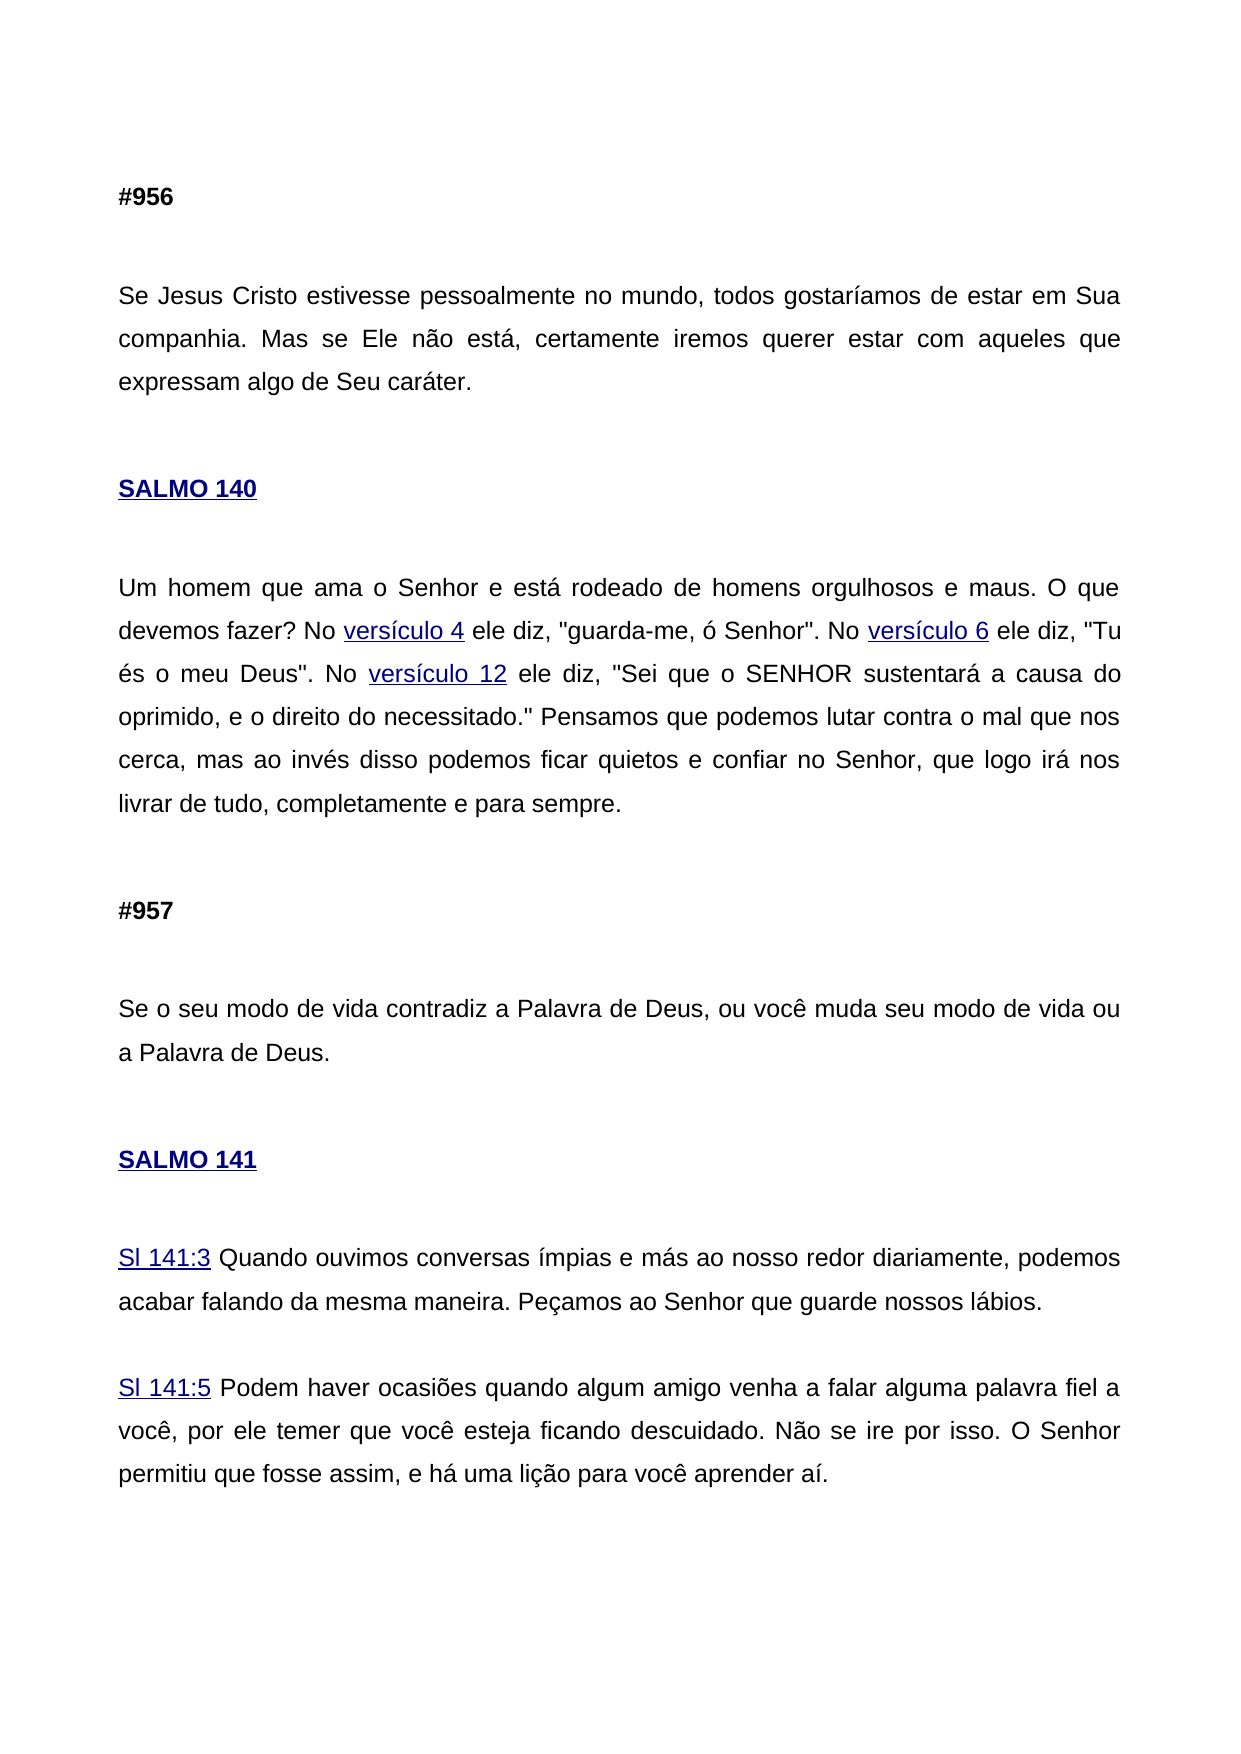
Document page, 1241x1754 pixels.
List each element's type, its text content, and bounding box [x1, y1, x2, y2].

subtitle SALMO 140 [118, 474, 1122, 503]
text Sl 141:5 Podem haver ocasiões quando algum amigo venha a falar alguma palavra fiel a você, por ele temer que você esteja ficando descuidado. Não se ire por isso. O Senhor permitiu que fosse assim, e há uma lição para você aprender aí. [118, 1373, 1122, 1488]
text Sl 141:3 Quando ouvimos conversas ímpias e más ao nosso redor diariamente, podemos acabar falando da mesma maneira. Peçamos ao Senhor que guarde nossos lábios. [118, 1243, 1122, 1315]
subtitle #957 [118, 896, 1122, 924]
text Um homem que ama o Senhor e está rodeado de homens orgulhosos e maus. O que devemos fazer? No versículo 4 ele diz, "guarda-me, ó Senhor". No versículo 6 ele diz, "Tu és o meu Deus". No versículo 12 ele diz, "Sei que o SENHOR sustentará a causa do oprimido, e o direito do necessitado." Pensamos que podemos lutar contra o mal que nos cerca, mas ao invés disso podemos ficar quietos e confiar no Senhor, que logo irá nos livrar de tudo, completamente e para sempre. [118, 573, 1122, 817]
subtitle #956 [118, 182, 1122, 211]
text Se Jesus Cristo estivesse pessoalmente no mundo, todos gostaríamos de estar em Sua companhia. Mas se Ele não está, certamente iremos querer estar com aqueles que expressam algo de Seu caráter. [118, 281, 1122, 396]
text Se o seu modo de vida contradiz a Palavra de Deus, ou você muda seu modo de vida ou a Palavra de Deus. [118, 994, 1122, 1066]
subtitle SALMO 141 [118, 1144, 1122, 1173]
